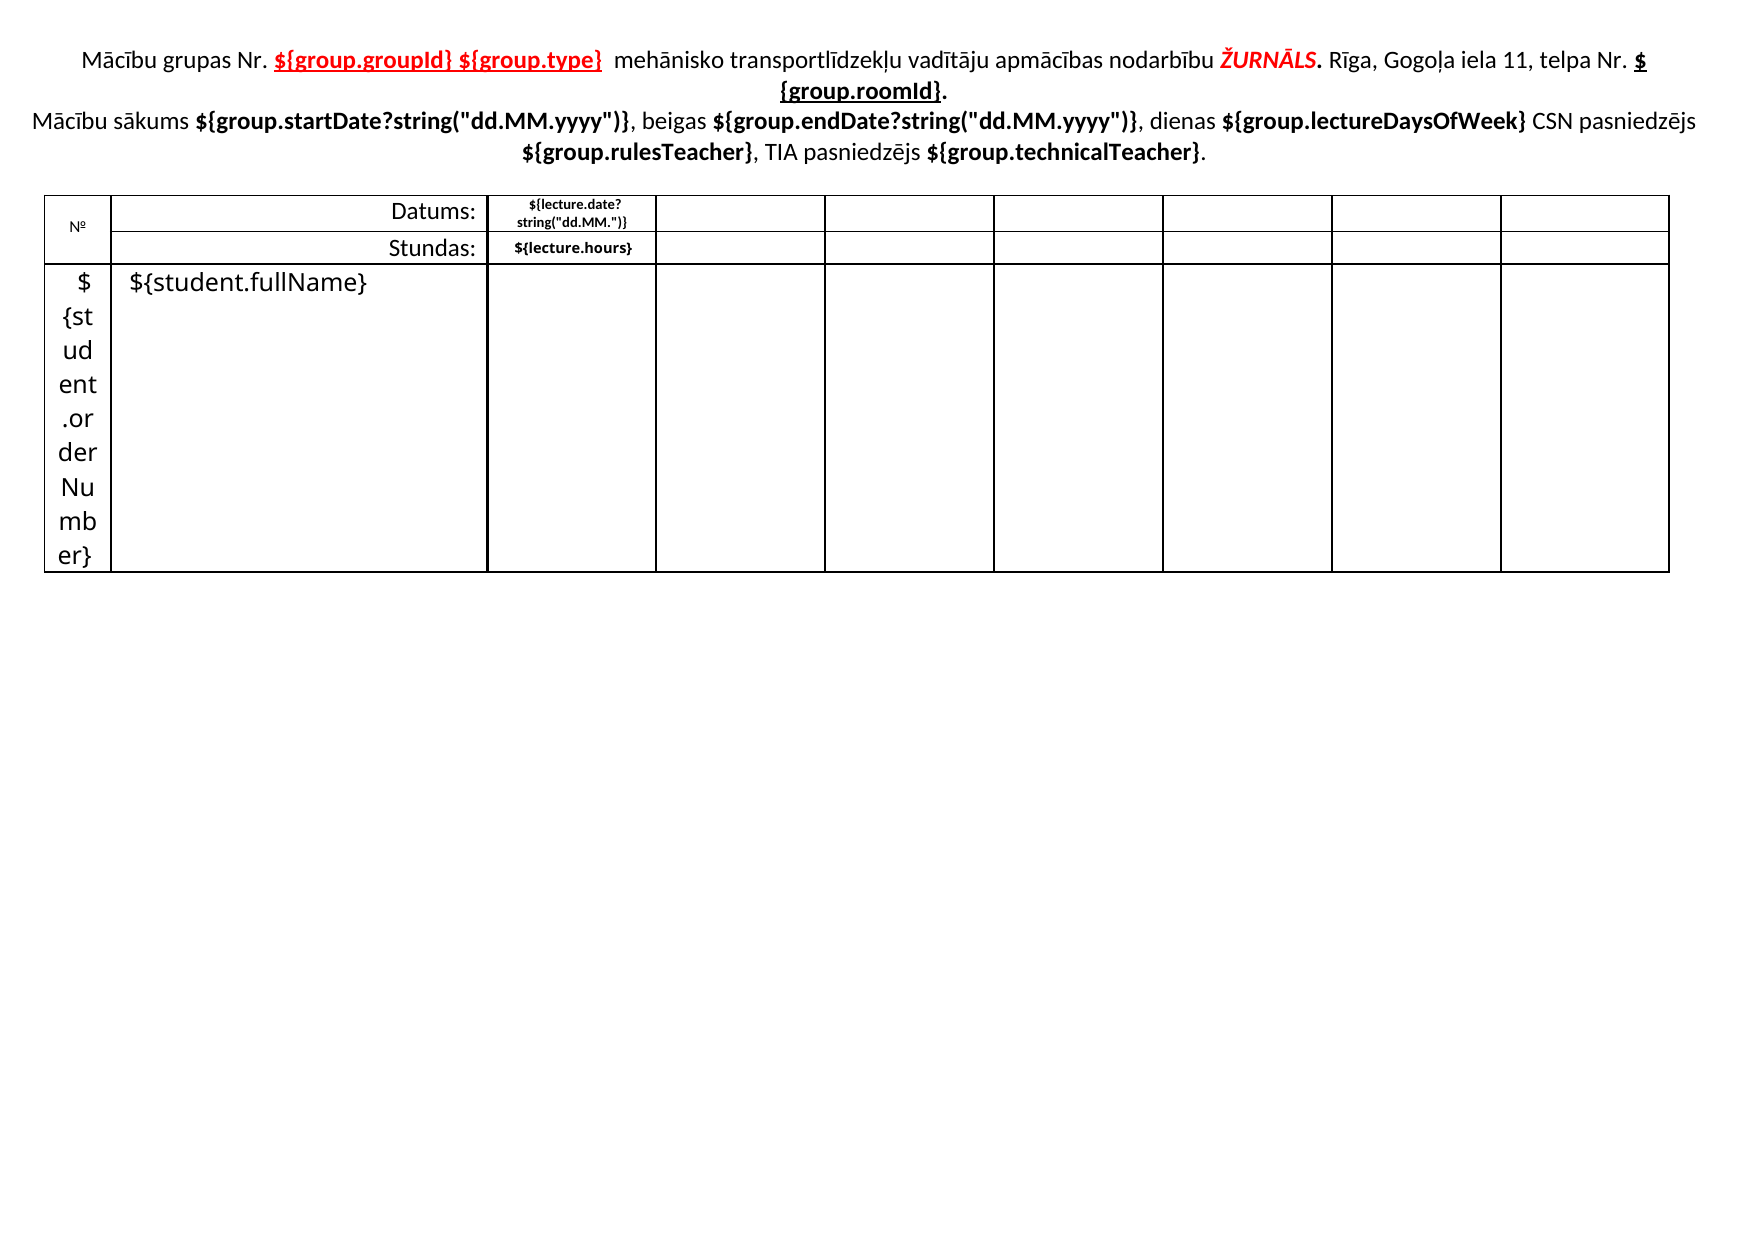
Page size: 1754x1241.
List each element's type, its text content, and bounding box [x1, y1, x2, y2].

table_cell [826, 265, 993, 571]
text Mācību grupas Nr. ${group.groupId} ${group.type} mehānisko transportlīdzekļu vadītāju apmācības nodarbību ŽURNĀLS. Rīga, Gogoļa iela 11, telpa Nr. ${group.roomId}. [29, 44, 1698, 105]
table_cell [995, 265, 1162, 571]
table_header [826, 196, 993, 231]
table_cell [657, 265, 824, 571]
text Mācību sākums ${group.startDate?string("dd.MM.yyyy")}, beigas ${group.endDate?string("dd.MM.yyyy")}, dienas ${group.lectureDaysOfWeek} CSN pasniedzējs ${group.rulesTeacher}, TIA pasniedzējs ${group.technicalTeacher}. [29, 105, 1698, 166]
table_cell ${student.fullName} [112, 265, 486, 571]
table_cell [1333, 232, 1500, 263]
table_cell [657, 232, 824, 263]
table_cell [1164, 232, 1331, 263]
table_cell [826, 232, 993, 263]
table_header [1333, 196, 1500, 231]
table_cell Stundas: [112, 232, 486, 263]
table_header [657, 196, 824, 231]
table_header [995, 196, 1162, 231]
table_cell [1502, 265, 1668, 571]
table_cell [1164, 265, 1331, 571]
table_cell @table:table-cell [#list group.lectures as lecture] @/table:table-cell [/#list] ${lecture.hours} [489, 232, 655, 263]
table_cell [1333, 265, 1500, 571]
table_header @table:table-cell [#list group.lectures as lecture] @/table:table-cell [/#list] ${lecture.date?string("dd.MM.")} [489, 196, 655, 231]
table_header [1164, 196, 1331, 231]
table_cell [1502, 232, 1668, 263]
table_cell [995, 232, 1162, 263]
table_header [1502, 196, 1668, 231]
table_header Datums: [112, 196, 486, 231]
table_header № [45, 196, 110, 263]
table_cell @table:table-row [#list group.students as student] @/table:table-row [/#list] ${student.orderNumber} [45, 265, 110, 571]
table_cell [489, 265, 655, 571]
